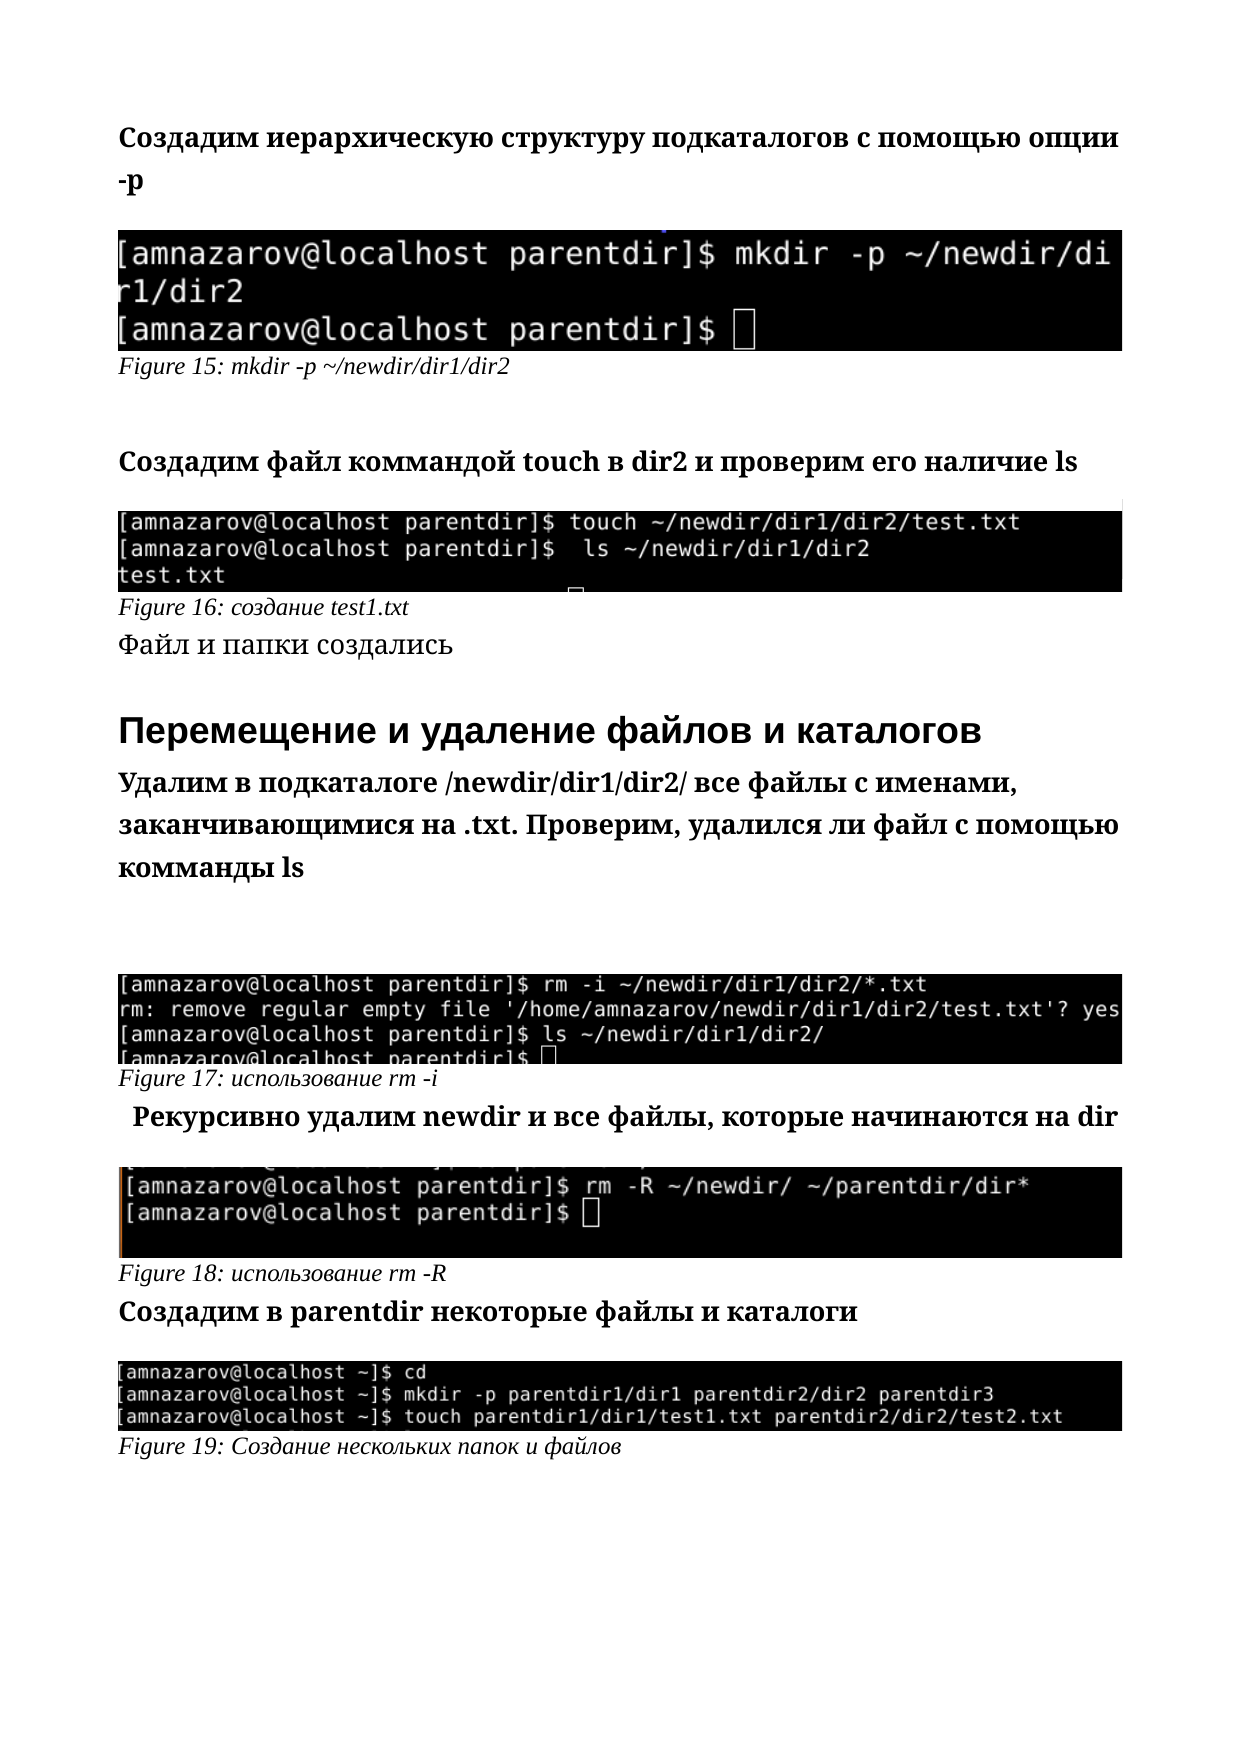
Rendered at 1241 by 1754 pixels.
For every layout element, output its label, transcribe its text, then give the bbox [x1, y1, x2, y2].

picture [118, 974, 1123, 1064]
text Figure 16: создание test1.txt [118, 592, 1122, 620]
text Figure 17: использование rm -i [118, 1064, 1122, 1092]
picture [118, 1167, 1123, 1258]
text [118, 1155, 1122, 1167]
text Файл и папки создались [118, 620, 1122, 663]
text Рекурсивно удалим newdir и все файлы, которые начинаются на dir [118, 1092, 1122, 1134]
text Создадим в parentdir некоторые файлы и каталоги [118, 1287, 1122, 1329]
text [118, 962, 1122, 974]
picture [118, 499, 1123, 592]
text Создадим иерархическую структуру подкаталогов с помощью опции -p [118, 118, 1122, 197]
text Удалим в подкаталоге /newdir/dir1/dir2/ все файлы с именами, заканчивающимися на .txt. Проверим, удалился ли файл с помощью комманды ls [118, 763, 1122, 885]
text [118, 499, 1122, 511]
picture [118, 230, 1123, 351]
text Создадим файл коммандой touch в dir2 и проверим его наличие ls [118, 442, 1122, 479]
picture [118, 1361, 1123, 1431]
text Figure 15: mkdir -p ~/newdir/dir1/dir2 [118, 351, 1122, 380]
subtitle Перемещение и удаление файлов и каталогов [118, 708, 1122, 751]
text Figure 19: Создание нескольких папок и файлов [118, 1431, 1122, 1460]
text Figure 18: использование rm -R [118, 1258, 1122, 1287]
